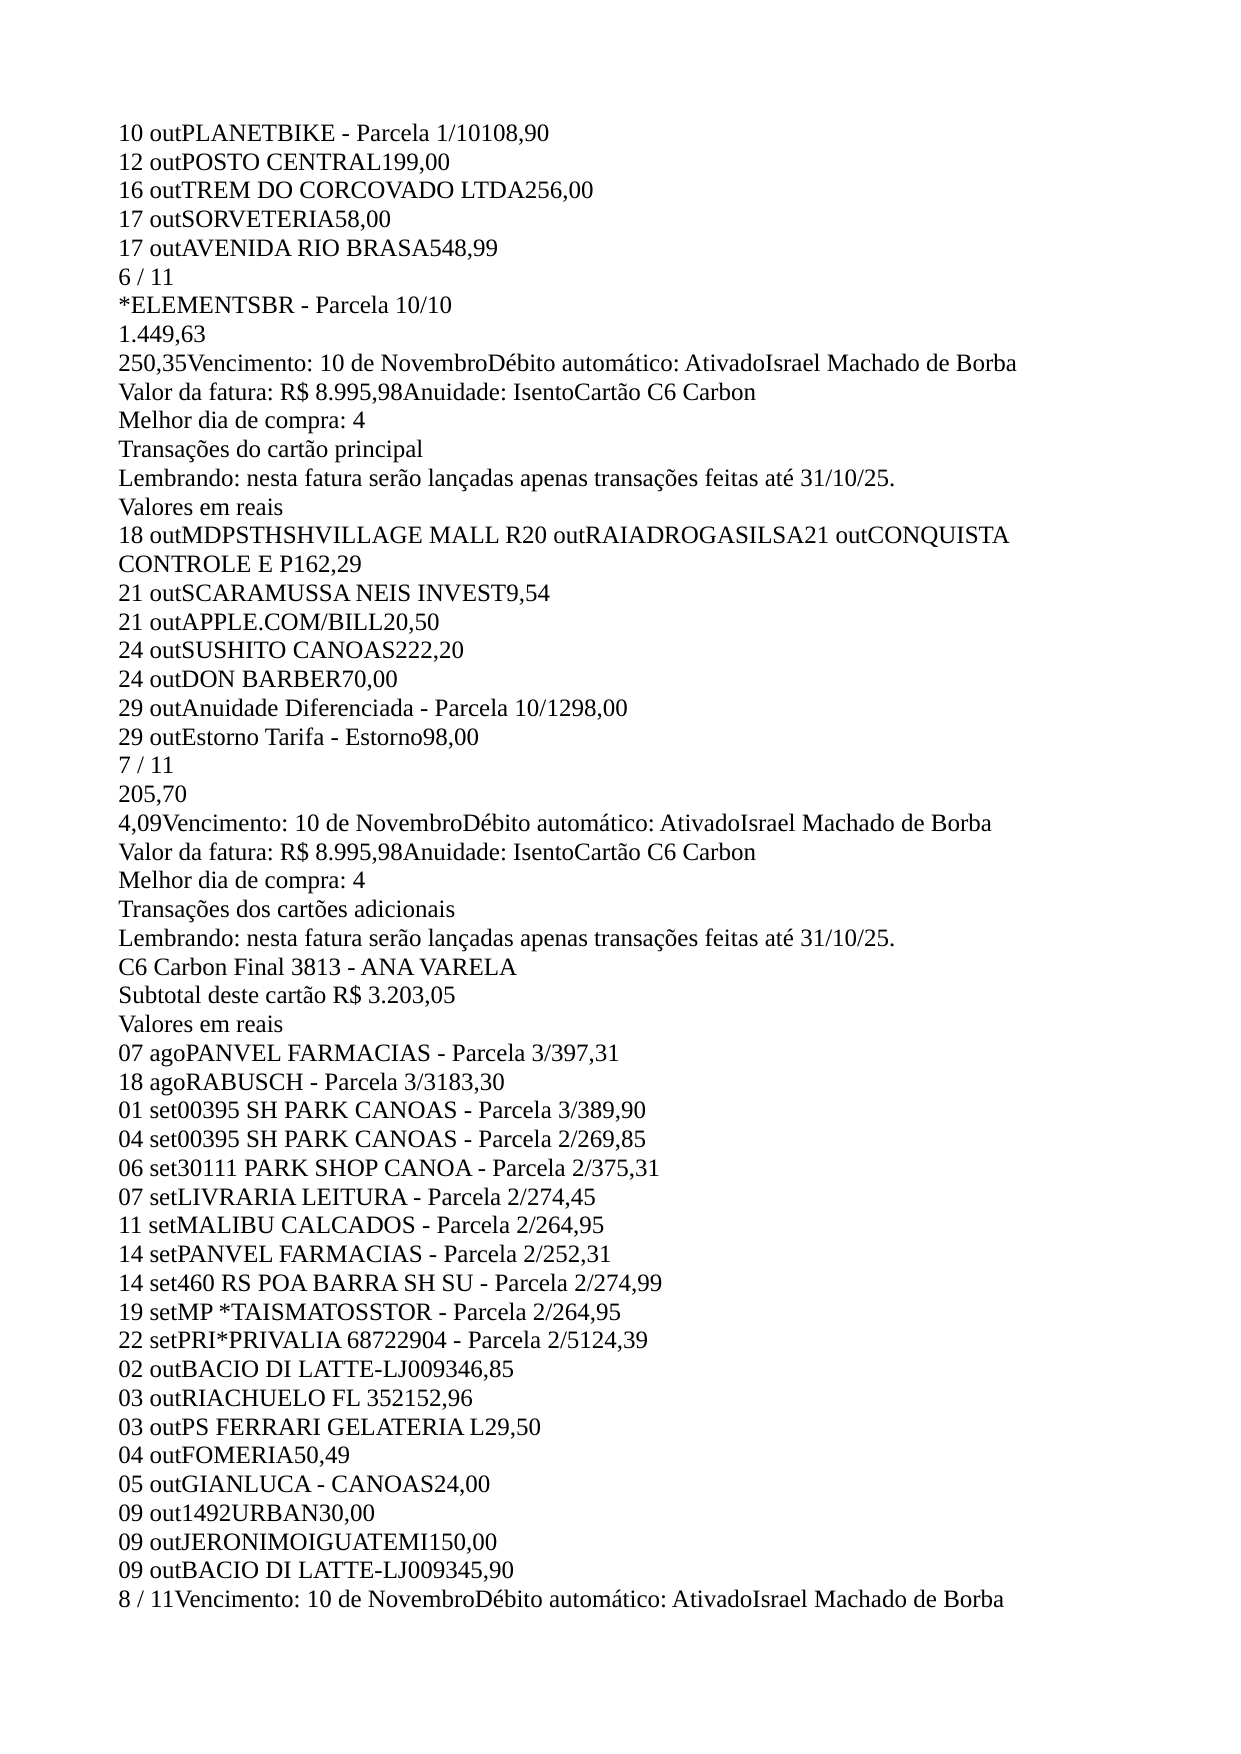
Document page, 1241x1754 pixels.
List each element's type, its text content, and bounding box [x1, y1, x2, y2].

text 02 outBACIO DI LATTE-LJ009346,85 [118, 1354, 1122, 1383]
text 01 set00395 SH PARK CANOAS - Parcela 3/389,90 [118, 1096, 1122, 1124]
text 09 out1492URBAN30,00 [118, 1498, 1122, 1527]
text 17 outAVENIDA RIO BRASA548,99 [118, 233, 1122, 262]
text Valores em reais [118, 492, 1122, 521]
text Transações do cartão principal [118, 434, 1122, 463]
text *ELEMENTSBR - Parcela 10/10 [118, 291, 1122, 319]
text C6 Carbon Final 3813 - ANA VARELA [118, 952, 1122, 981]
text 22 setPRI*PRIVALIA 68722904 - Parcela 2/5124,39 [118, 1326, 1122, 1354]
text 29 outAnuidade Diferenciada - Parcela 10/1298,00 [118, 693, 1122, 722]
text 14 set460 RS POA BARRA SH SU - Parcela 2/274,99 [118, 1268, 1122, 1297]
text 21 outSCARAMUSSA NEIS INVEST9,54 [118, 578, 1122, 607]
text 03 outRIACHUELO FL 352152,96 [118, 1383, 1122, 1412]
text 04 set00395 SH PARK CANOAS - Parcela 2/269,85 [118, 1124, 1122, 1153]
text 24 outDON BARBER70,00 [118, 664, 1122, 693]
text 09 outJERONIMOIGUATEMI150,00 [118, 1527, 1122, 1556]
text Melhor dia de compra: 4 [118, 406, 1122, 434]
text 11 setMALIBU CALCADOS - Parcela 2/264,95 [118, 1211, 1122, 1239]
text 05 outGIANLUCA - CANOAS24,00 [118, 1469, 1122, 1498]
text 10 outPLANETBIKE - Parcela 1/10108,90 [118, 118, 1122, 147]
text 19 setMP *TAISMATOSSTOR - Parcela 2/264,95 [118, 1297, 1122, 1326]
text 1.449,63 [118, 319, 1122, 348]
text 24 outSUSHITO CANOAS222,20 [118, 636, 1122, 664]
text 4,09Vencimento: 10 de NovembroDébito automático: AtivadoIsrael Machado de Borba [118, 808, 1122, 837]
text 16 outTREM DO CORCOVADO LTDA256,00 [118, 176, 1122, 204]
text 03 outPS FERRARI GELATERIA L29,50 [118, 1412, 1122, 1441]
text Valor da fatura: R$ 8.995,98Anuidade: IsentoCartão C6 Carbon [118, 377, 1122, 406]
text 07 agoPANVEL FARMACIAS - Parcela 3/397,31 [118, 1038, 1122, 1067]
text Lembrando: nesta fatura serão lançadas apenas transações feitas até 31/10/25. [118, 923, 1122, 952]
text 06 set30111 PARK SHOP CANOA - Parcela 2/375,31 [118, 1153, 1122, 1182]
text Valor da fatura: R$ 8.995,98Anuidade: IsentoCartão C6 Carbon [118, 837, 1122, 866]
text 250,35Vencimento: 10 de NovembroDébito automático: AtivadoIsrael Machado de Borba [118, 348, 1122, 377]
text Subtotal deste cartão R$ 3.203,05 [118, 981, 1122, 1009]
text 29 outEstorno Tarifa - Estorno98,00 [118, 722, 1122, 751]
text 6 / 11 [118, 262, 1122, 291]
text 7 / 11 [118, 751, 1122, 779]
text 21 outAPPLE.COM/BILL20,50 [118, 607, 1122, 636]
text 14 setPANVEL FARMACIAS - Parcela 2/252,31 [118, 1239, 1122, 1268]
text Melhor dia de compra: 4 [118, 866, 1122, 894]
text Lembrando: nesta fatura serão lançadas apenas transações feitas até 31/10/25. [118, 463, 1122, 492]
text Transações dos cartões adicionais [118, 894, 1122, 923]
text 17 outSORVETERIA58,00 [118, 204, 1122, 233]
text 205,70 [118, 779, 1122, 808]
text 8 / 11Vencimento: 10 de NovembroDébito automático: AtivadoIsrael Machado de Borba [118, 1584, 1122, 1613]
text 09 outBACIO DI LATTE-LJ009345,90 [118, 1556, 1122, 1584]
text 18 outMDPSTHSHVILLAGE MALL R20 outRAIADROGASILSA21 outCONQUISTA CONTROLE E P162,29 [118, 521, 1122, 578]
text 18 agoRABUSCH - Parcela 3/3183,30 [118, 1067, 1122, 1096]
text Valores em reais [118, 1009, 1122, 1038]
text 04 outFOMERIA50,49 [118, 1441, 1122, 1469]
text 07 setLIVRARIA LEITURA - Parcela 2/274,45 [118, 1182, 1122, 1211]
text 12 outPOSTO CENTRAL199,00 [118, 147, 1122, 176]
